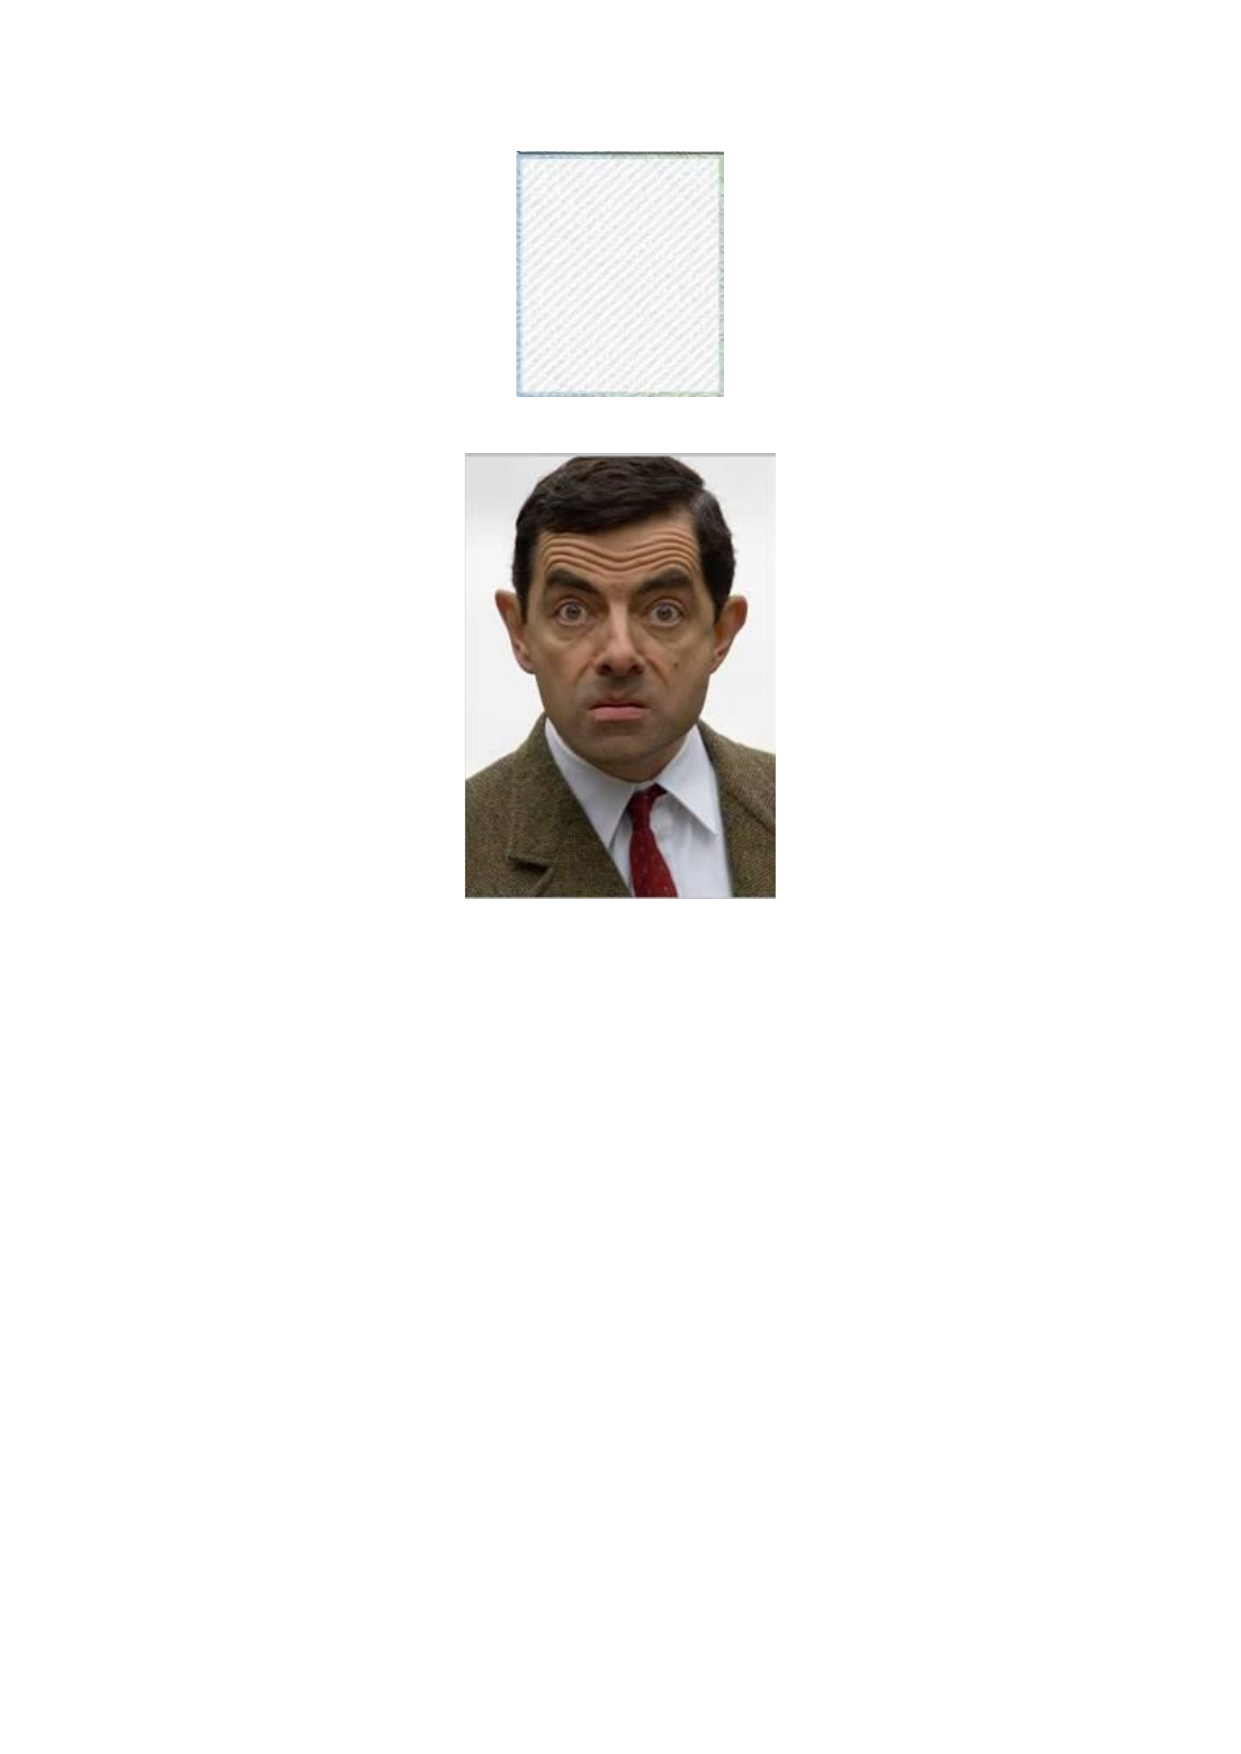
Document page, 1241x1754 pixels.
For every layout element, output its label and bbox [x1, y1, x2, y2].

picture [464, 453, 776, 899]
picture [516, 151, 724, 397]
